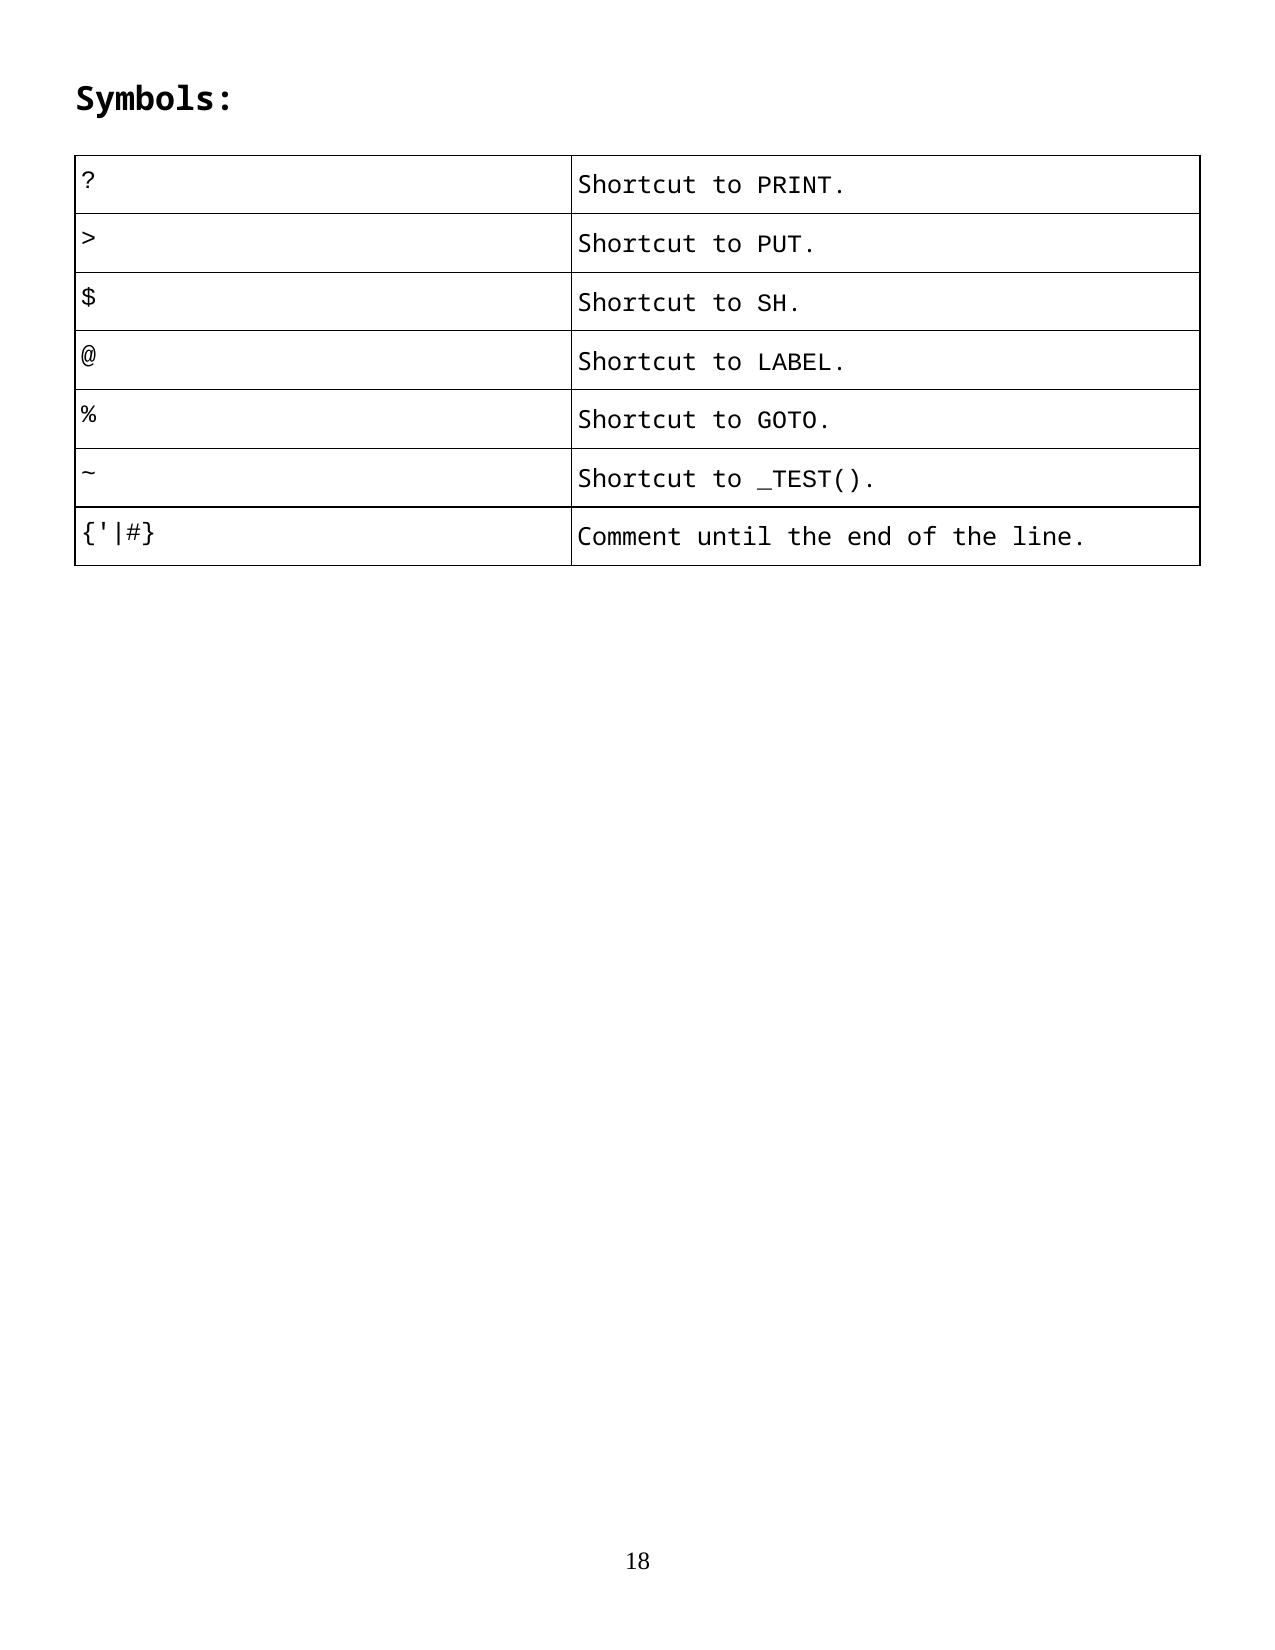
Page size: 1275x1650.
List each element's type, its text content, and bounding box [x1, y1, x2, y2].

table_cell ~ [76, 449, 571, 506]
table_cell {'|#} [76, 508, 571, 565]
table_cell @ [76, 331, 571, 389]
text Symbols: [75, 75, 1200, 120]
table_cell % [76, 390, 571, 448]
table_cell $ [76, 273, 571, 330]
table_cell Comment until the end of the line. [572, 508, 1199, 565]
table_cell Shortcut to PUT. [572, 214, 1199, 272]
table_cell Shortcut to SH. [572, 273, 1199, 330]
table_cell Shortcut to _TEST(). [572, 449, 1199, 506]
table_header Shortcut to PRINT. [572, 156, 1199, 213]
table_cell > [76, 214, 571, 272]
table_cell Shortcut to LABEL. [572, 331, 1199, 389]
table_cell Shortcut to GOTO. [572, 390, 1199, 448]
table_header ? [76, 156, 571, 213]
